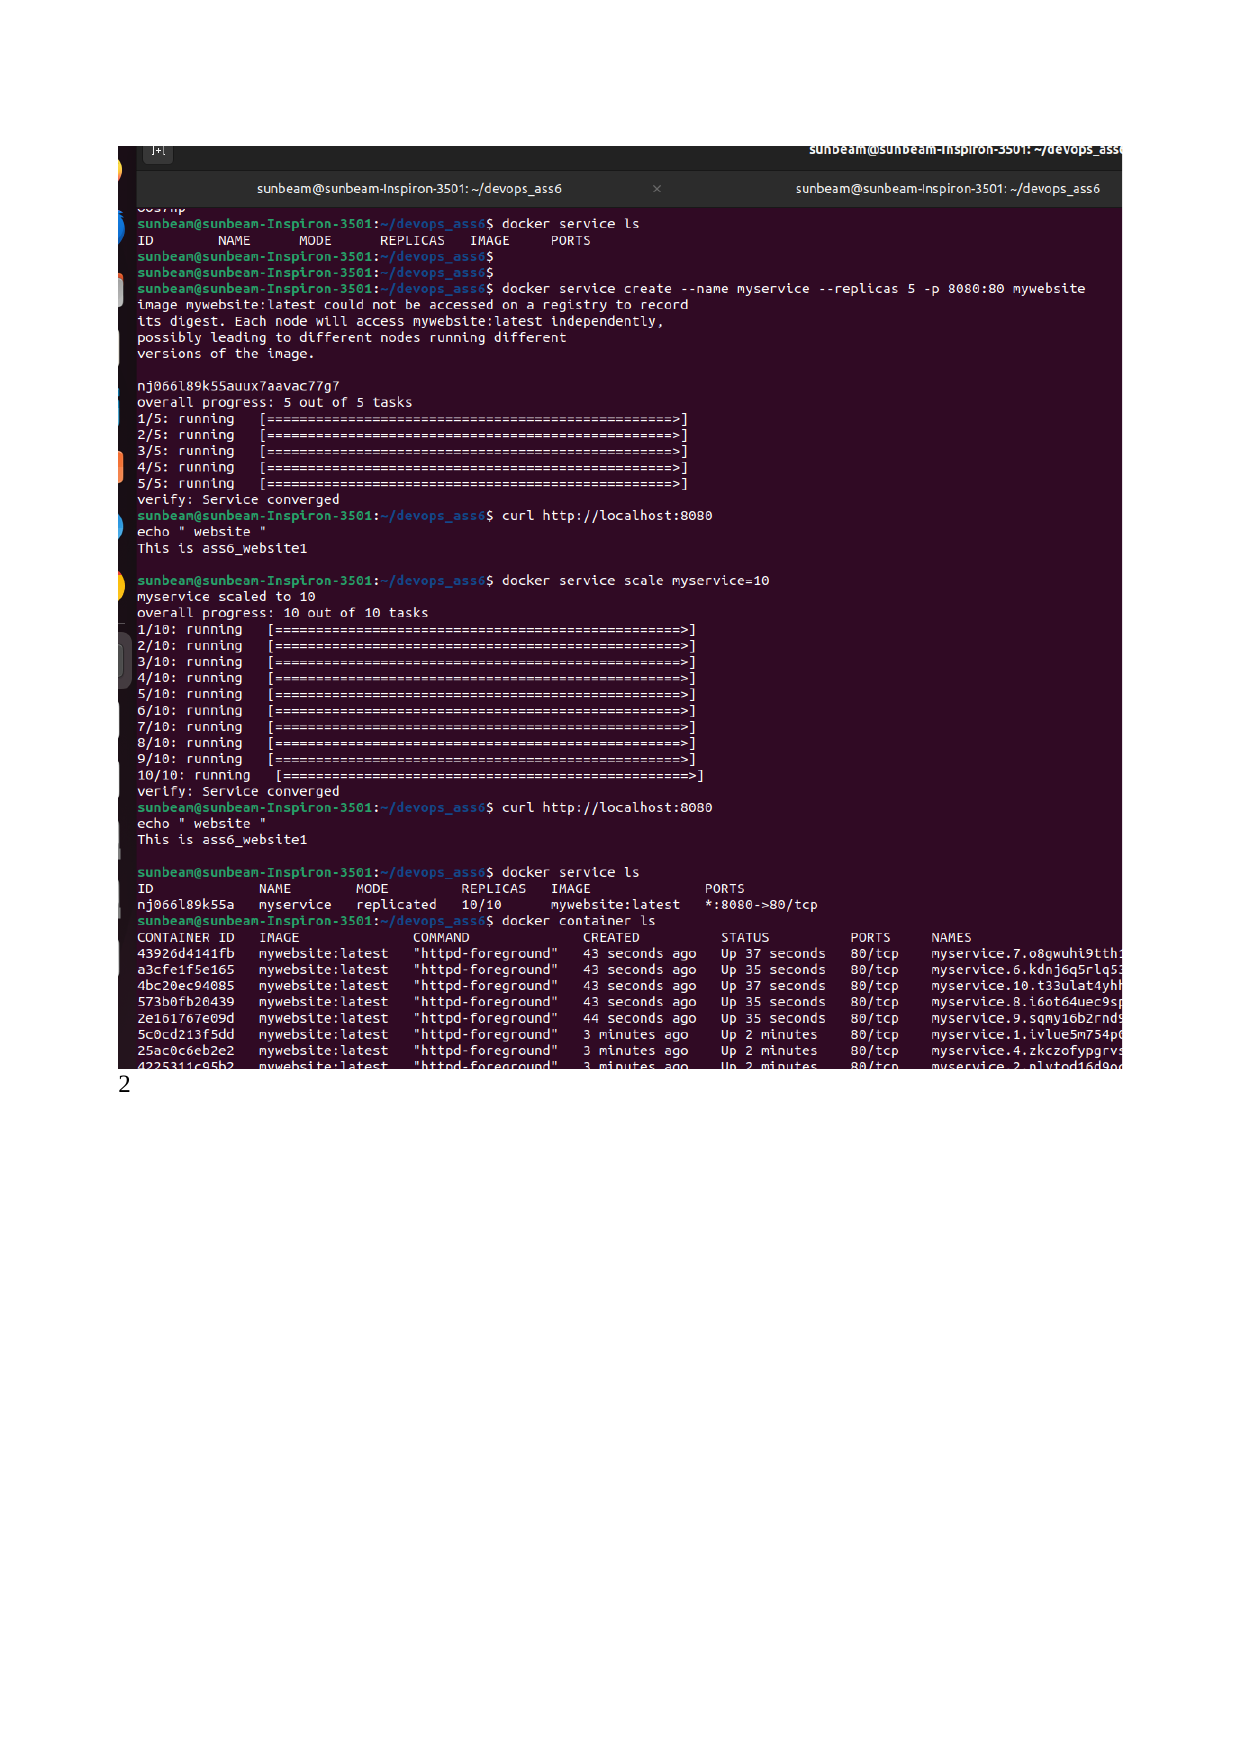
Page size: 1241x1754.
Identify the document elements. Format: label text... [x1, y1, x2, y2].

picture [118, 146, 1123, 1069]
text 2 [118, 1069, 1122, 1098]
